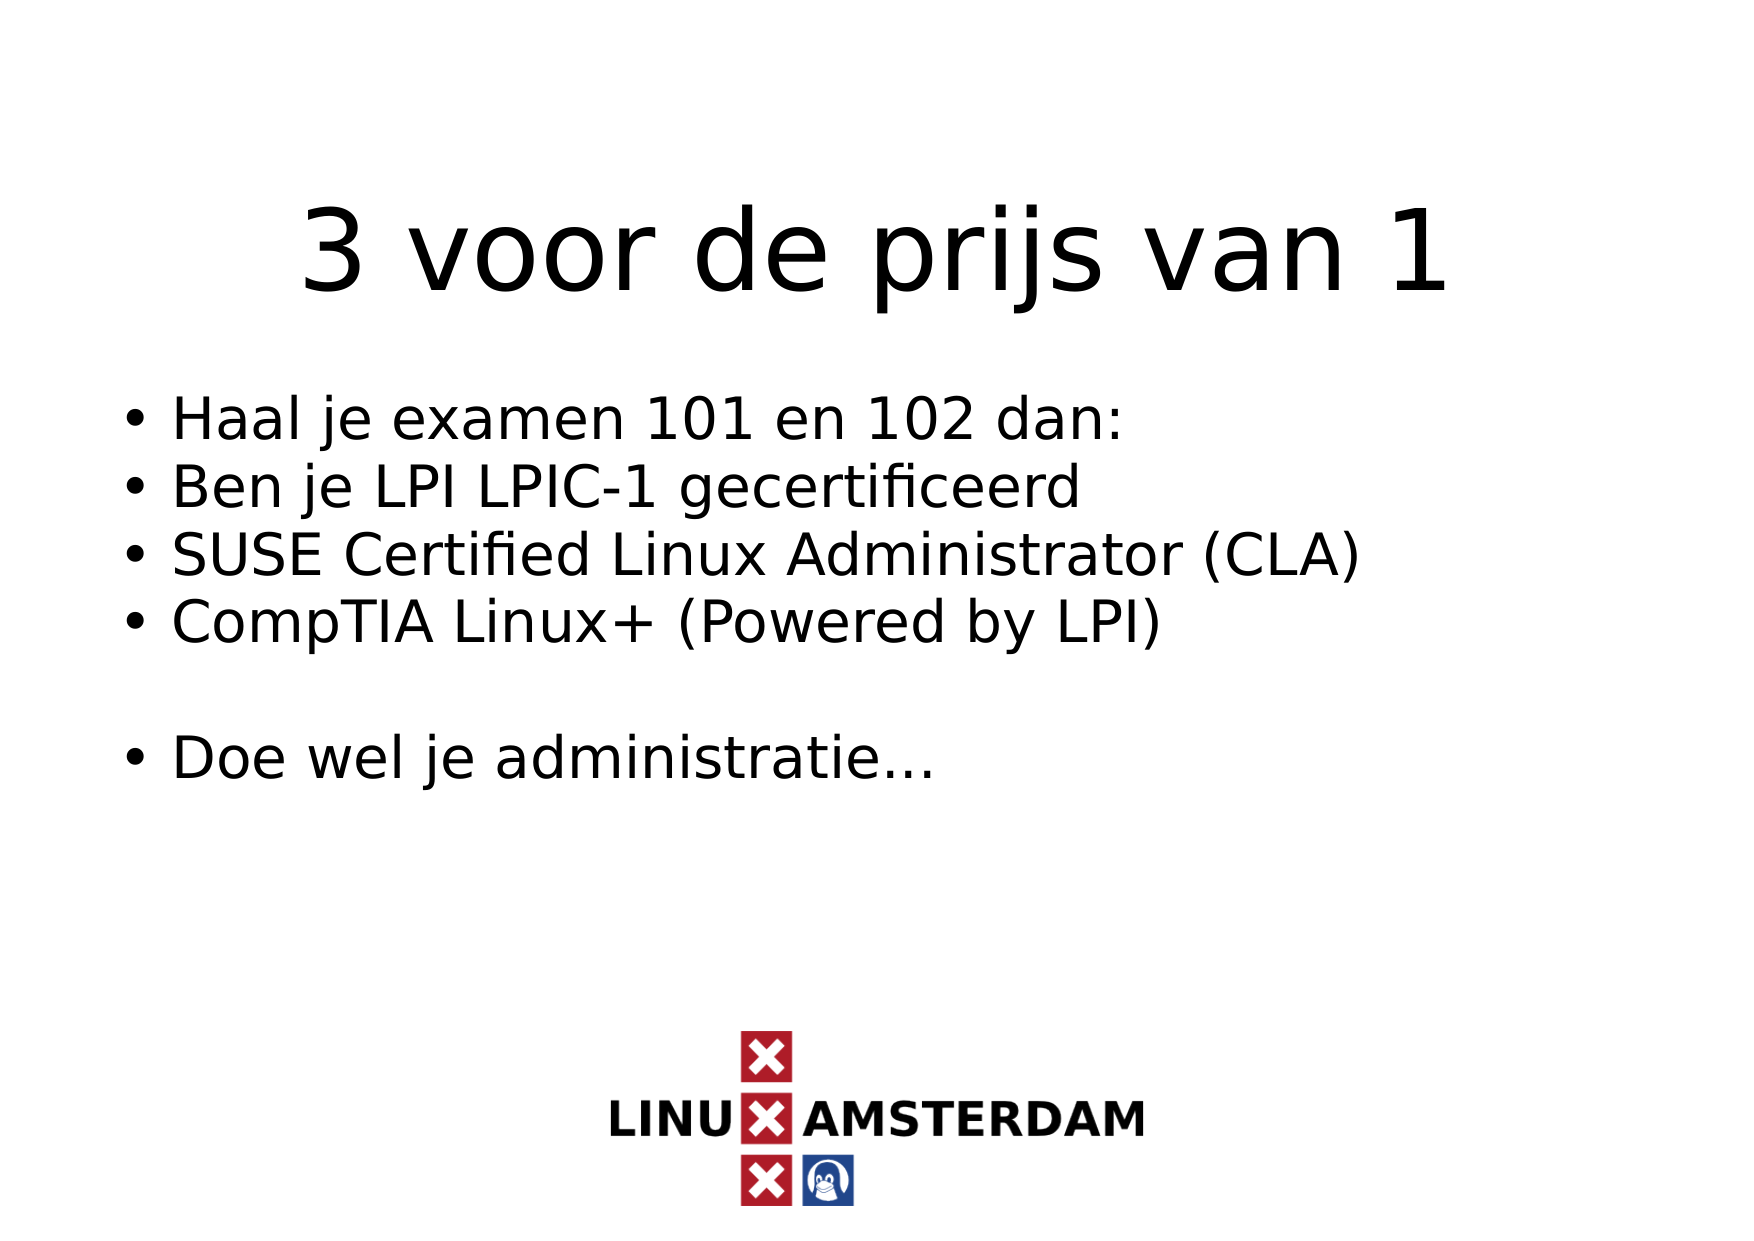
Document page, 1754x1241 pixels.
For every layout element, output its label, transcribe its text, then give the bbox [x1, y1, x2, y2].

picture [610, 1031, 1144, 1206]
text • Ben je LPI LPIC-1 gecertificeerd [118, 453, 1636, 521]
text 3 voor de prijs van 1 [118, 186, 1636, 317]
text • Haal je examen 101 en 102 dan: [118, 385, 1636, 453]
text • SUSE Certified Linux Administrator (CLA) [118, 521, 1636, 589]
text • Doe wel je administratie... [118, 724, 1636, 792]
text • CompTIA Linux+ (Powered by LPI) [118, 589, 1636, 657]
